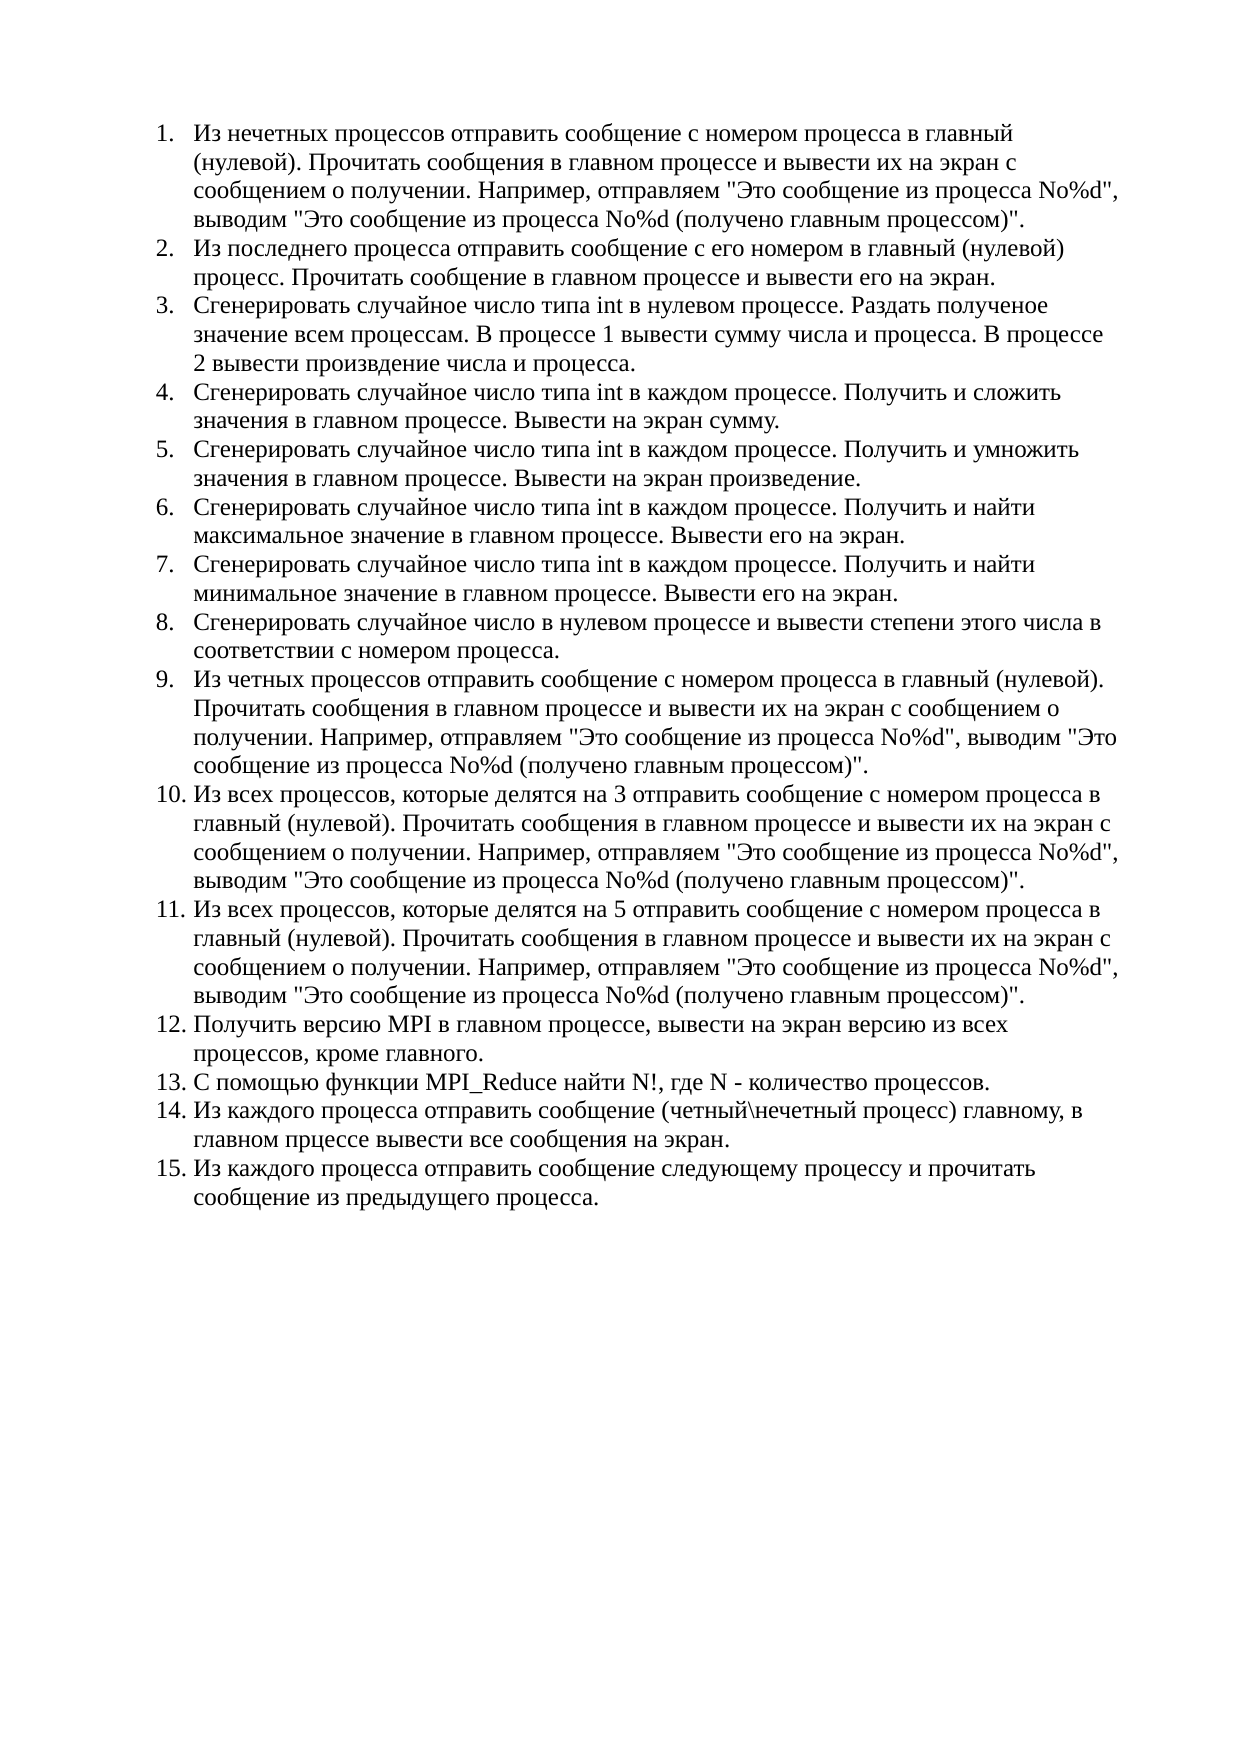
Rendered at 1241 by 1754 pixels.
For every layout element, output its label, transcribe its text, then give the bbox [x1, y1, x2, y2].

list Сгенерировать случайное число типа int в каждом процессе. Получить и найти максимальное значение в главном процессе. Вывести его на экран. [156, 492, 1122, 549]
list Из каждого процесса отправить сообщение (четный\нечетный процесс) главному, в главном прцессе вывести все сообщения на экран. [156, 1096, 1122, 1153]
list Из нечетных процессов отправить сообщение с номером процесса в главный (нулевой). Прочитать сообщения в главном процессе и вывести их на экран с сообщением о получении. Например, отправляем "Это сообщение из процесса No%d", выводим "Это сообщение из процесса No%d (получено главным процессом)". [156, 118, 1122, 233]
list Из четных процессов отправить сообщение с номером процесса в главный (нулевой). Прочитать сообщения в главном процессе и вывести их на экран с сообщением о получении. Например, отправляем "Это сообщение из процесса No%d", выводим "Это сообщение из процесса No%d (получено главным процессом)". [156, 664, 1122, 779]
list Cгенерировать случайное число в нулевом процессе и вывести степени этого числа в соответствии с номером процесса. [156, 607, 1122, 664]
list Получить версию MPI в главном процессе, вывести на экран версию из всех процессов, кроме главного. [156, 1009, 1122, 1067]
list Сгенерировать случайное число типа int в каждом процессе. Получить и сложить значения в главном процессе. Вывести на экран сумму. [156, 377, 1122, 434]
list Из каждого процесса отправить сообщение следующему процессу и прочитать сообщение из предыдущего процесса. [156, 1153, 1122, 1211]
list Сгенерировать случайное число типа int в каждом процессе. Получить и найти минимальное значение в главном процессе. Вывести его на экран. [156, 549, 1122, 607]
list Из всех процессов, которые делятся на 3 отправить сообщение с номером процесса в главный (нулевой). Прочитать сообщения в главном процессе и вывести их на экран с сообщением о получении. Например, отправляем "Это сообщение из процесса No%d", выводим "Это сообщение из процесса No%d (получено главным процессом)". [156, 779, 1122, 894]
list Из всех процессов, которые делятся на 5 отправить сообщение с номером процесса в главный (нулевой). Прочитать сообщения в главном процессе и вывести их на экран с сообщением о получении. Например, отправляем "Это сообщение из процесса No%d", выводим "Это сообщение из процесса No%d (получено главным процессом)". [156, 894, 1122, 1009]
list Сгенерировать случайное число типа int в нулевом процессе. Раздать полученое значение всем процессам. В процессе 1 вывести сумму числа и процесса. В процессе 2 вывести произвдение числа и процесса. [156, 291, 1122, 377]
list Сгенерировать случайное число типа int в каждом процессе. Получить и умножить значения в главном процессе. Вывести на экран произведение. [156, 434, 1122, 492]
list С помощью функции MPI_Reduce найти N!, где N - количество процессов. [156, 1067, 1122, 1096]
list Из последнего процесса отправить сообщение с его номером в главный (нулевой) процесс. Прочитать сообщение в главном процессе и вывести его на экран. [156, 233, 1122, 291]
